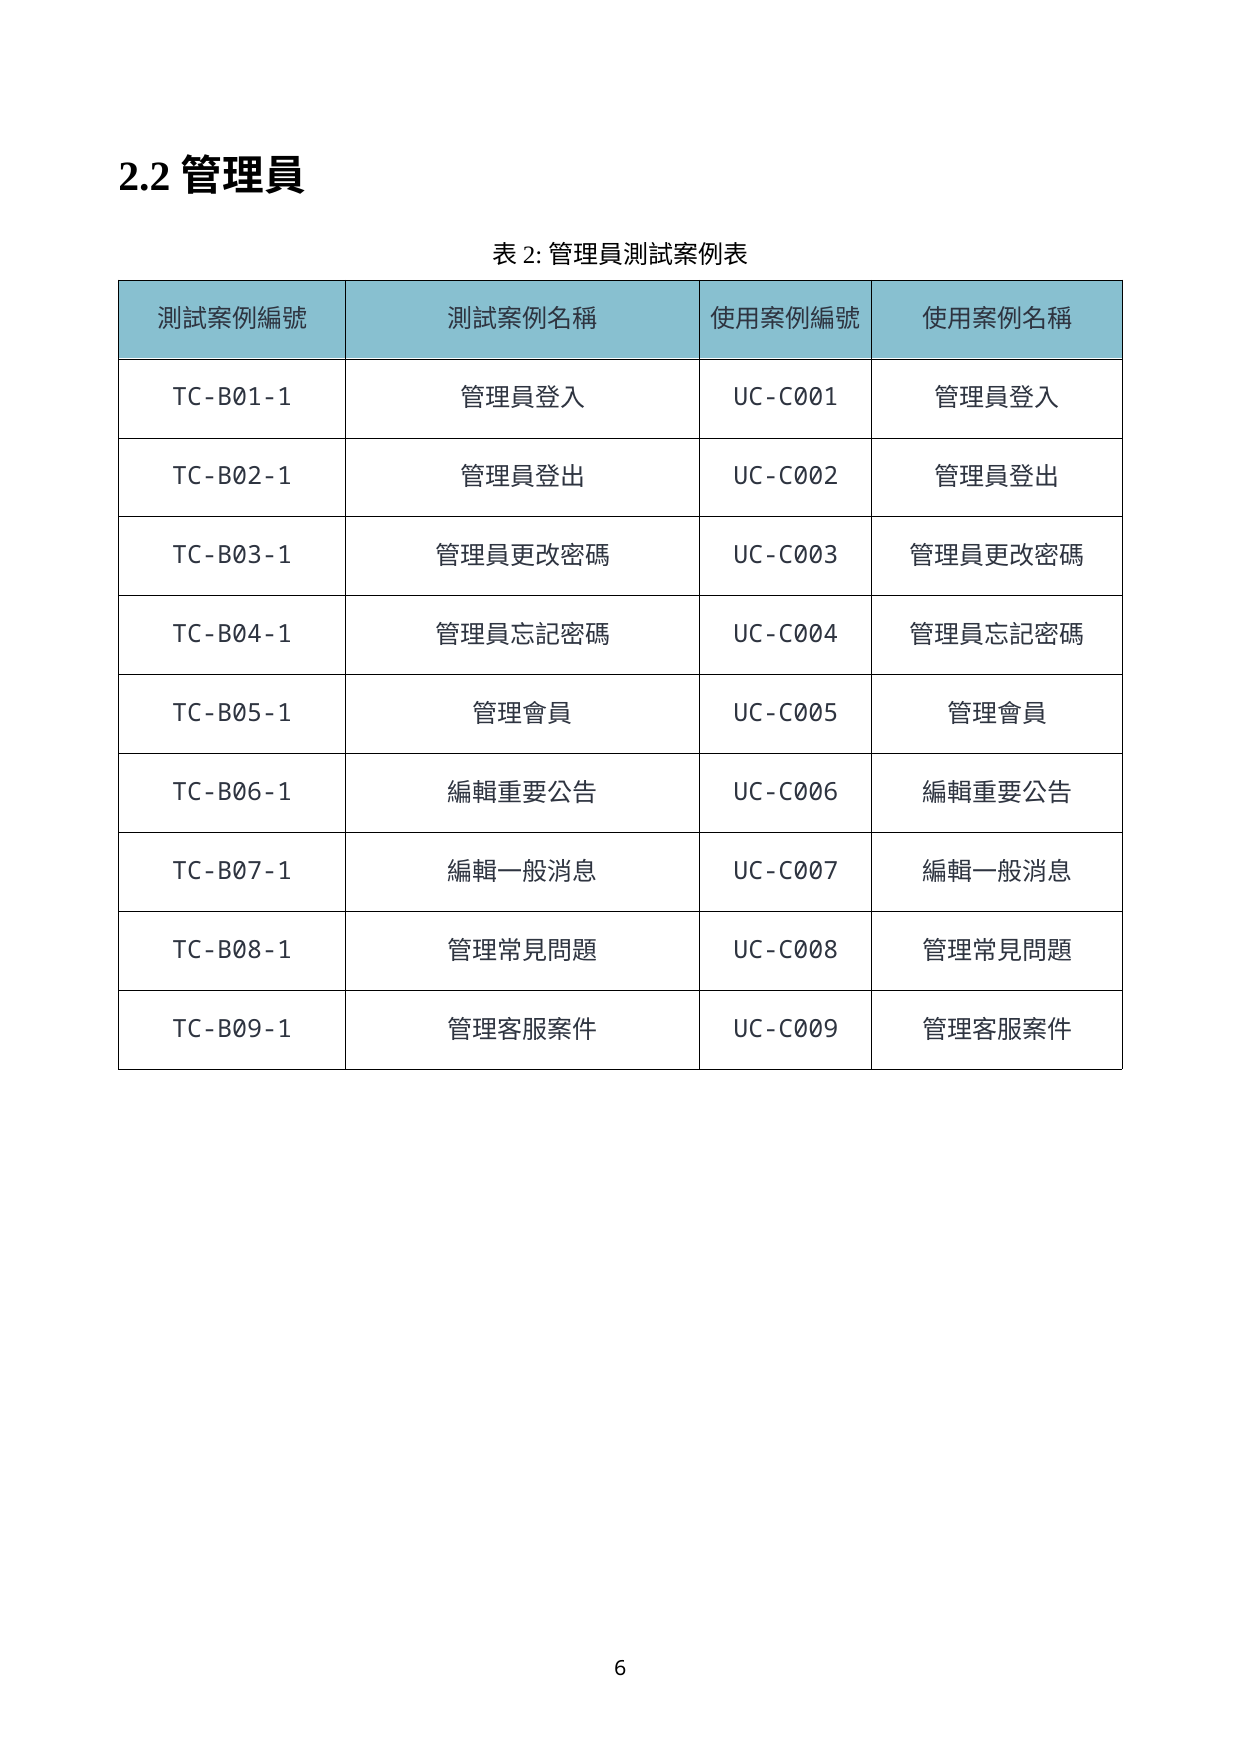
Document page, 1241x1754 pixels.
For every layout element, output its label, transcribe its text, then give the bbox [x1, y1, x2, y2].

table_cell 管理員更改密碼 [872, 517, 1122, 595]
table_cell 編輯重要公告 [872, 754, 1122, 832]
table_cell 管理員登出 [872, 439, 1122, 516]
table_cell TC-B04-1 [119, 596, 345, 674]
table_cell 管理員忘記密碼 [346, 596, 699, 674]
table_cell 管理員登入 [346, 360, 699, 437]
table_cell TC-B03-1 [119, 517, 345, 595]
table_cell UC-C009 [700, 991, 871, 1069]
table_cell 管理客服案件 [346, 991, 699, 1069]
table_cell UC-C002 [700, 439, 871, 516]
table_cell 管理常見問題 [872, 912, 1122, 990]
table_cell 編輯一般消息 [346, 833, 699, 911]
table_cell 編輯重要公告 [346, 754, 699, 832]
table_cell 管理常見問題 [346, 912, 699, 990]
table_cell 管理員登入 [872, 360, 1122, 437]
table_header 測試案例編號 [119, 281, 345, 358]
table_cell UC-C008 [700, 912, 871, 990]
table_cell UC-C004 [700, 596, 871, 674]
table_header 使用案例名稱 [872, 281, 1122, 358]
table_cell 管理會員 [872, 675, 1122, 753]
table_cell UC-C007 [700, 833, 871, 911]
table_cell UC-C005 [700, 675, 871, 753]
table_cell TC-B08-1 [119, 912, 345, 990]
subtitle 2.2 管理員 [118, 142, 1122, 202]
table_cell TC-B06-1 [119, 754, 345, 832]
table_cell UC-C003 [700, 517, 871, 595]
table_header 使用案例編號 [700, 281, 871, 358]
table_cell TC-B09-1 [119, 991, 345, 1069]
table_cell TC-B02-1 [119, 439, 345, 516]
table_cell TC-B05-1 [119, 675, 345, 753]
table_cell 編輯一般消息 [872, 833, 1122, 911]
table_cell UC-C006 [700, 754, 871, 832]
table_cell 管理員忘記密碼 [872, 596, 1122, 674]
table_cell UC-C001 [700, 360, 871, 437]
table_cell 管理會員 [346, 675, 699, 753]
table_cell 管理員更改密碼 [346, 517, 699, 595]
text 表 2: 管理員測試案例表 [118, 235, 1122, 271]
table_cell TC-B07-1 [119, 833, 345, 911]
table_cell 管理員登出 [346, 439, 699, 516]
table_cell 管理客服案件 [872, 991, 1122, 1069]
table_header 測試案例名稱 [346, 281, 699, 358]
table_cell TC-B01-1 [119, 360, 345, 437]
